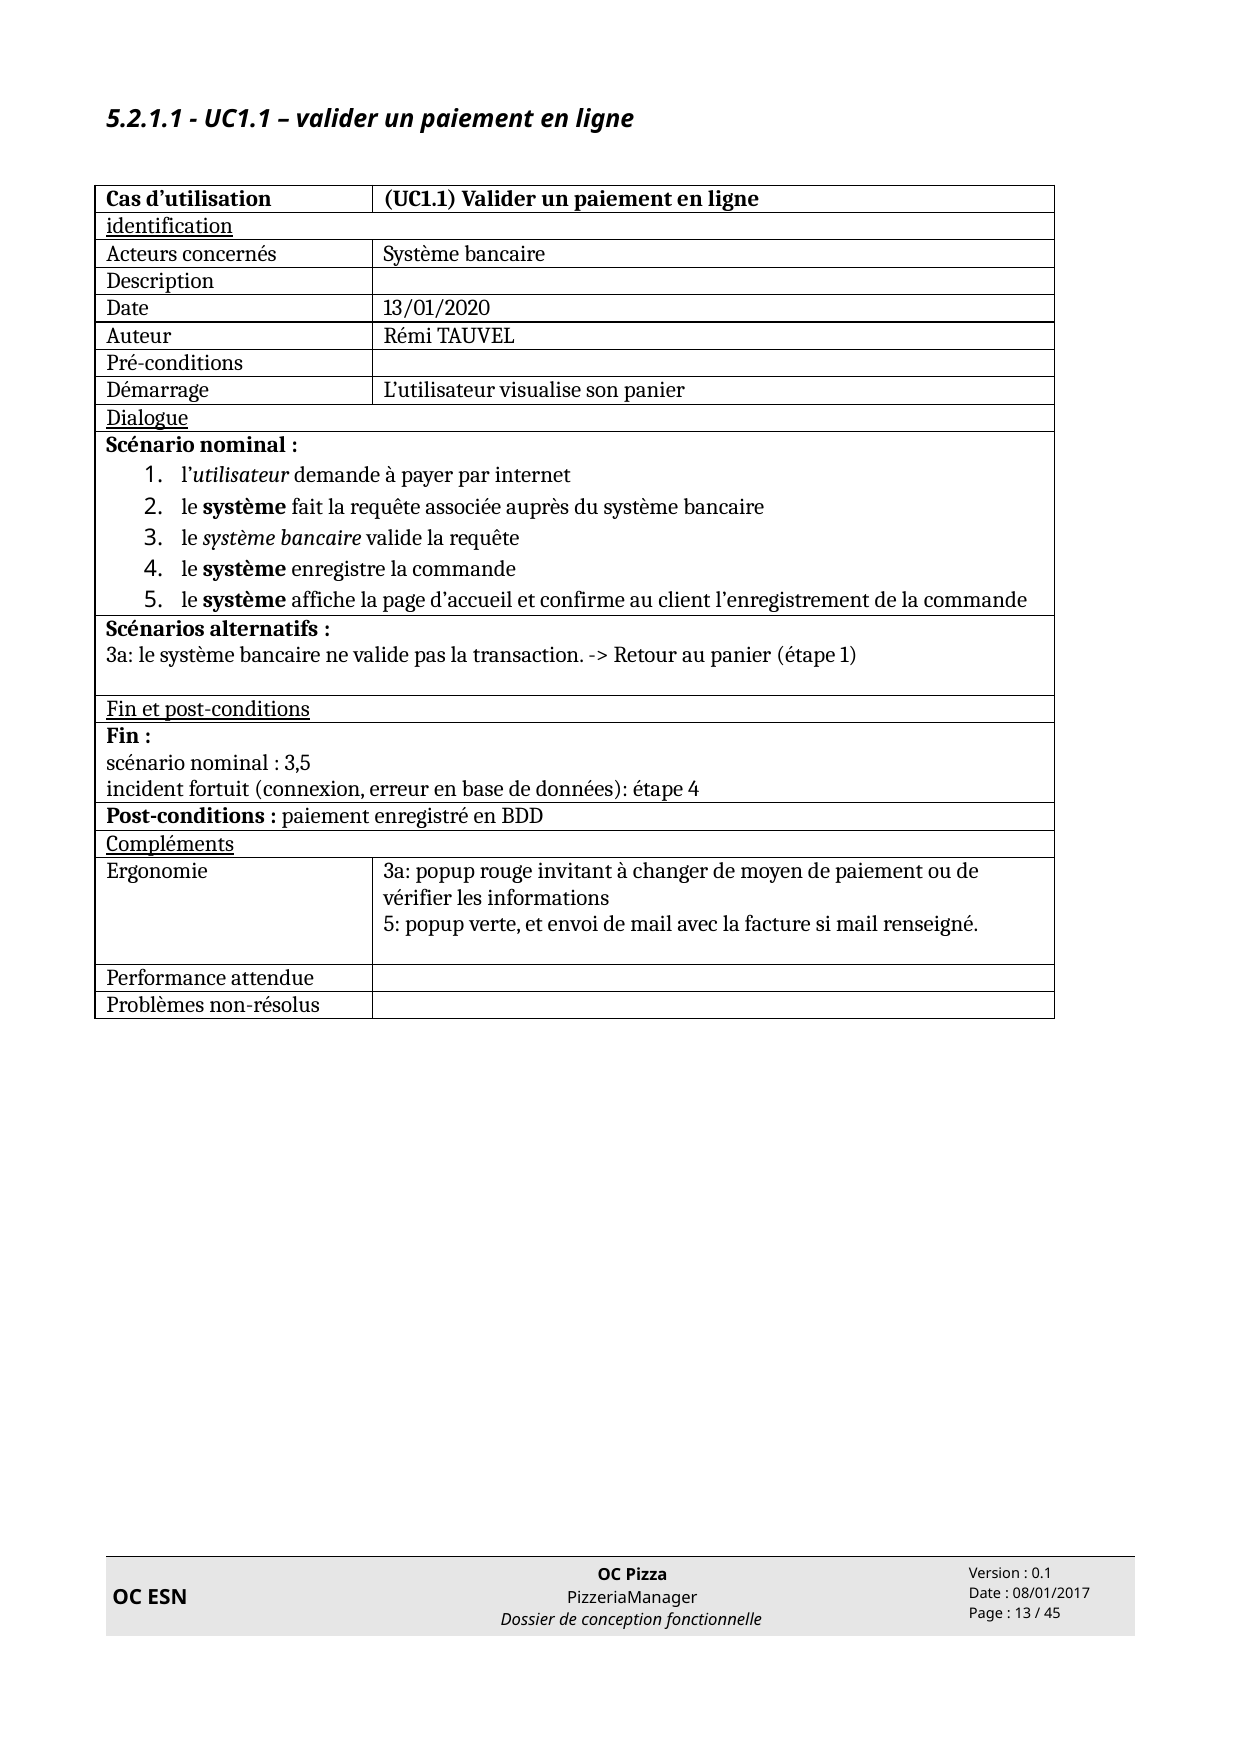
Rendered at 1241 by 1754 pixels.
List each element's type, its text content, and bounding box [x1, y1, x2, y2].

subtitle UC1.1 – valider un paiement en ligne [106, 100, 1134, 134]
table_cell Performance attendue [96, 965, 372, 991]
table_cell [373, 965, 1054, 991]
table_cell Pré-conditions [96, 350, 372, 376]
table_cell Système bancaire [373, 240, 1054, 267]
table_cell Problèmes non-résolus [96, 992, 372, 1018]
table_cell Scénario nominal : l’utilisateur demande à payer par internet le système fait la requête associée auprès du système bancaire le système bancaire valide la requête le système enregistre la commande le système affiche la page d’accueil et confirme au client l’enregistrement de la commande [96, 432, 1054, 615]
table_cell Date [96, 295, 372, 321]
table_header (UC1.1) Valider un paiement en ligne [373, 186, 1054, 212]
table_cell Post-conditions : paiement enregistré en BDD [96, 803, 1054, 830]
table_cell Fin : scénario nominal : 3,5 incident fortuit (connexion, erreur en base de données): étape 4 [96, 723, 1054, 802]
table_cell identification [96, 213, 1054, 239]
table_cell [373, 992, 1054, 1018]
table_cell Fin et post-conditions [96, 696, 1054, 722]
table_cell Compléments [96, 831, 1054, 857]
table_cell Ergonomie [96, 858, 372, 963]
table_cell Démarrage [96, 377, 372, 404]
table_cell 13/01/2020 [373, 295, 1054, 321]
table_cell Rémi TAUVEL [373, 323, 1054, 349]
table_cell Dialogue [96, 405, 1054, 431]
table_cell [373, 268, 1054, 294]
table_cell 3a: popup rouge invitant à changer de moyen de paiement ou de vérifier les informations 5: popup verte, et envoi de mail avec la facture si mail renseigné. [373, 858, 1054, 963]
table_cell Scénarios alternatifs : 3a: le système bancaire ne valide pas la transaction. -> Retour au panier (étape 1) [96, 616, 1054, 695]
table_cell Acteurs concernés [96, 240, 372, 267]
table_header Cas d’utilisation [96, 186, 372, 212]
table_cell [373, 350, 1054, 376]
table_cell Description [96, 268, 372, 294]
table_cell L’utilisateur visualise son panier [373, 377, 1054, 404]
table_cell Auteur [96, 323, 372, 349]
